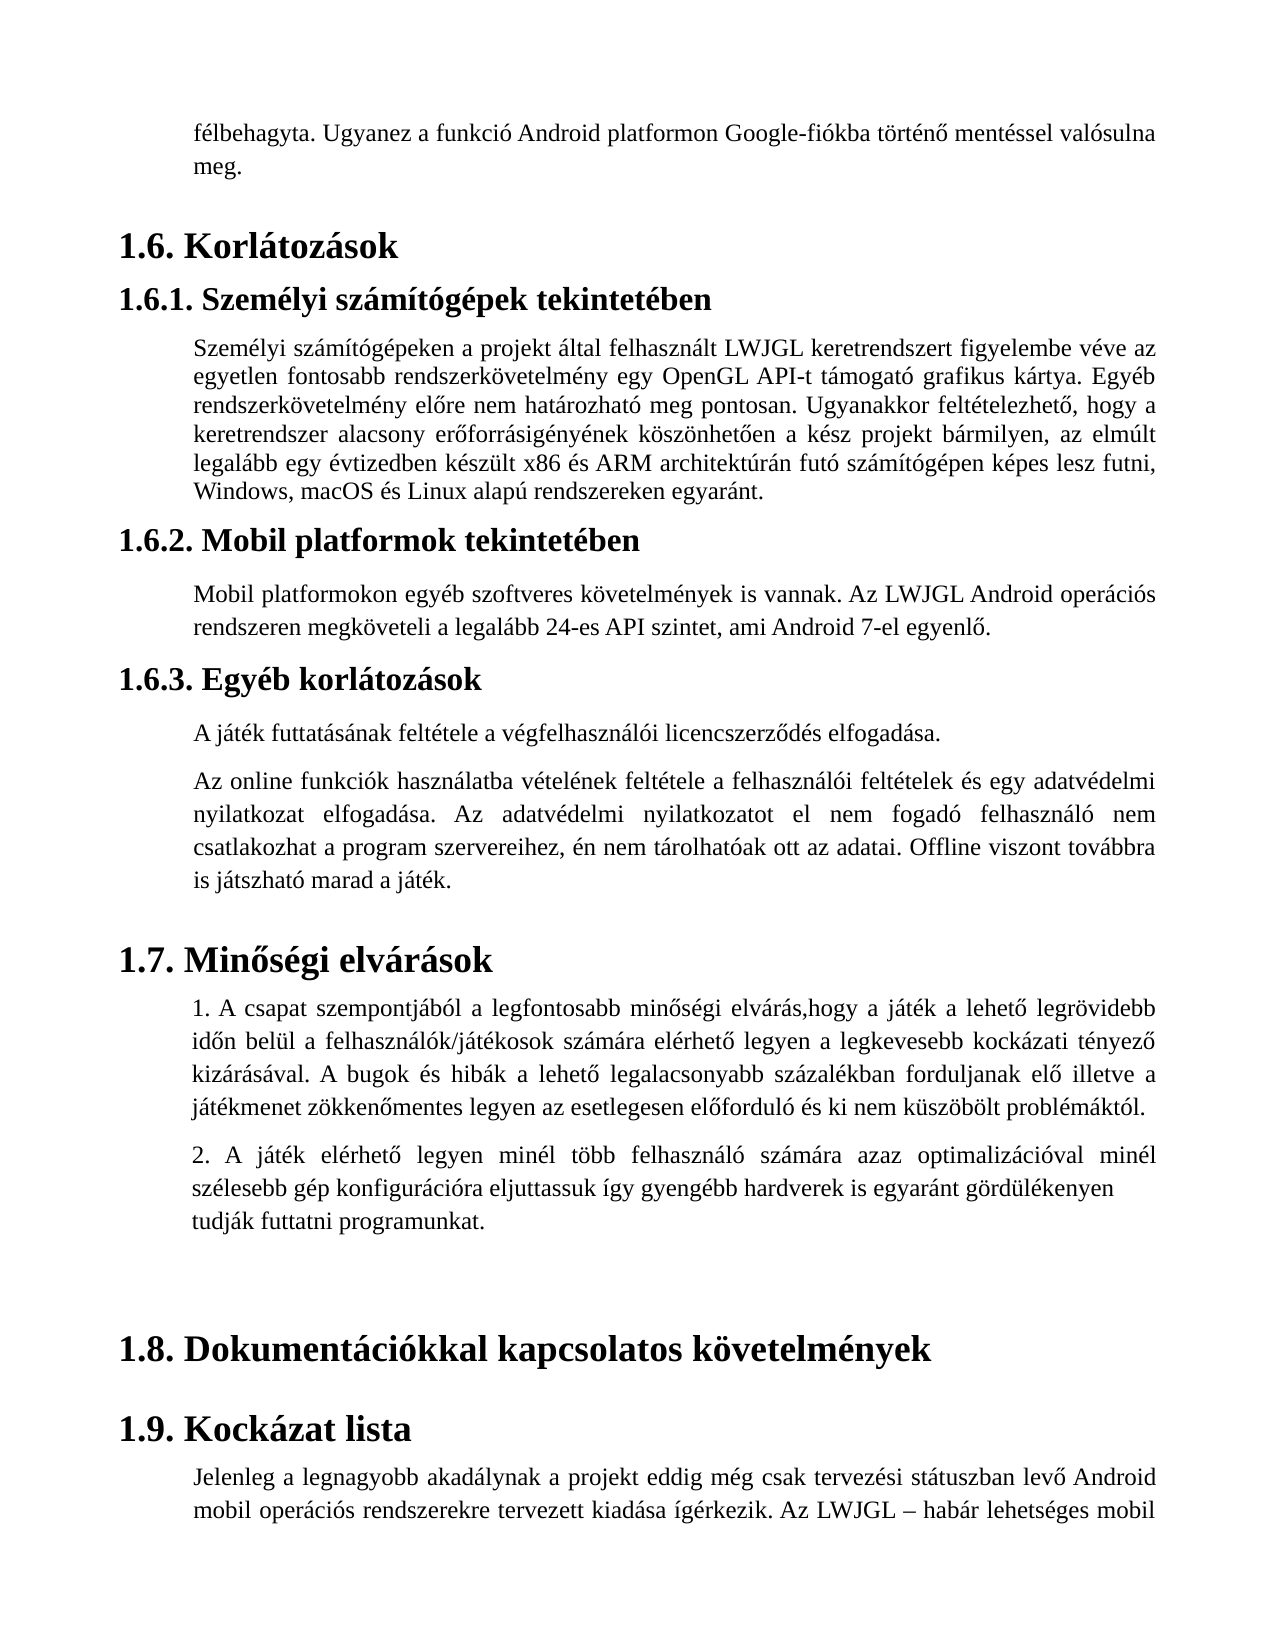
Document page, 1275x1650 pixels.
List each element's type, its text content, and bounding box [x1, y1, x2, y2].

text 1.6.2. Mobil platformok tekintetében [118, 520, 1157, 558]
text Mobil platformokon egyéb szoftveres követelmények is vannak. Az LWJGL Android operációs rendszeren megköveteli a legalább 24-es API szintet, ami Android 7-el egyenlő. [193, 579, 1157, 641]
text 2. A játék elérhető legyen minél több felhasználó számára azaz optimalizációval minél szélesebb gép konfigurációra eljuttassuk így gyengébb hardverek is egyaránt gördülékenyen [192, 1140, 1157, 1201]
text Személyi számítógépeken a projekt által felhasznált LWJGL keretrendszert figyelembe véve az egyetlen fontosabb rendszerkövetelmény egy OpenGL API-t támogató grafikus kártya. Egyéb rendszerkövetelmény előre nem határozható meg pontosan. Ugyanakkor feltételezhető, hogy a keretrendszer alacsony erőforrásigényének köszönhetően a kész projekt bármilyen, az elmúlt legalább egy évtizedben készült x86 és ARM architektúrán futó számítógépen képes lesz futni, Windows, macOS és Linux alapú rendszereken egyaránt. [193, 333, 1157, 505]
subtitle 1.9. Kockázat lista [118, 1407, 1157, 1450]
subtitle 1.7. Minőségi elvárások [118, 937, 1157, 981]
text 1.6.1. Személyi számítógépek tekintetében [118, 279, 1157, 318]
subtitle 1.6. Korlátozások [118, 224, 1157, 267]
text félbehagyta. Ugyanez a funkció Android platformon Google-fiókba történő mentéssel valósulna meg. [193, 118, 1157, 180]
subtitle 1.8. Dokumentációkkal kapcsolatos követelmények [118, 1326, 1157, 1369]
text 1.6.3. Egyéb korlátozások [118, 659, 1157, 698]
text Az online funkciók használatba vételének feltétele a felhasználói feltételek és egy adatvédelmi nyilatkozat elfogadása. Az adatvédelmi nyilatkozatot el nem fogadó felhasználó nem csatlakozhat a program szervereihez, én nem tárolhatóak ott az adatai. Offline viszont továbbra is játszható marad a játék. [193, 766, 1157, 893]
text A játék futtatásának feltétele a végfelhasználói licencszerződés elfogadása. [193, 718, 1157, 747]
text tudják futtatni programunkat. [192, 1206, 1157, 1234]
text Jelenleg a legnagyobb akadálynak a projekt eddig még csak tervezési státuszban levő Android mobil operációs rendszerekre tervezett kiadása ígérkezik. Az LWJGL – habár lehetséges mobil [193, 1462, 1157, 1524]
text 1. A csapat szempontjából a legfontosabb minőségi elvárás,hogy a játék a lehető legrövidebb időn belül a felhasználók/játékosok számára elérhető legyen a legkevesebb kockázati tényező kizárásával. A bugok és hibák a lehető legalacsonyabb százalékban forduljanak elő illetve a játékmenet zökkenőmentes legyen az esetlegesen előforduló és ki nem küszöbölt problémáktól. [192, 993, 1157, 1121]
